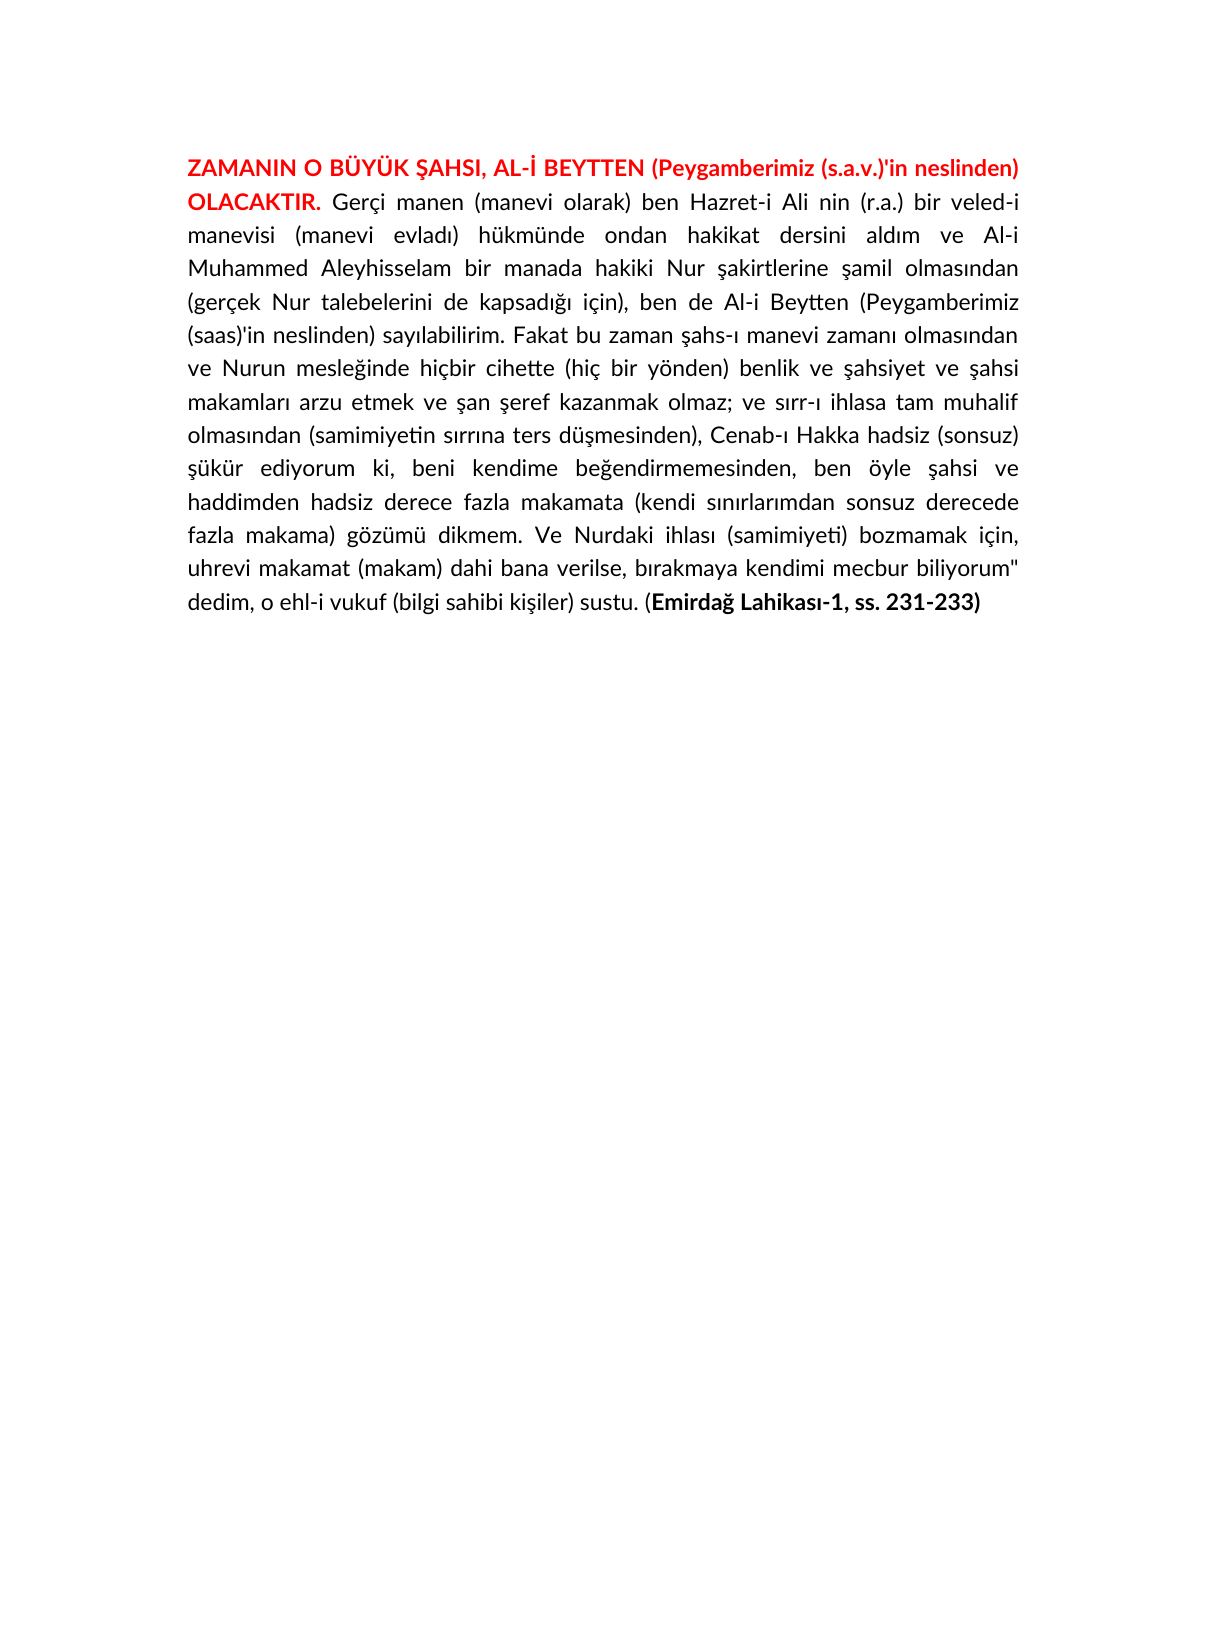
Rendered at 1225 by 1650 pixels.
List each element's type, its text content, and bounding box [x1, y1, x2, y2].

text ZAMANIN O BÜYÜK ŞAHSI, AL-İ BEYTTEN (Peygamberimiz (s.a.v.)'in neslinden) OLACAKTIR. Gerçi manen (manevi olarak) ben Hazret-i Ali nin (r.a.) bir veled-i manevisi (manevi evladı) hükmünde ondan hakikat dersini aldım ve Al-i Muhammed Aleyhisselam bir manada hakiki Nur şakirtlerine şamil olmasından (gerçek Nur talebelerini de kapsadığı için), ben de Al-i Beytten (Peygamberimiz (saas)'in neslinden) sayılabilirim. Fakat bu zaman şahs-ı manevi zamanı olmasından ve Nurun mesleğinde hiçbir cihette (hiç bir yönden) benlik ve şahsiyet ve şahsi makamları arzu etmek ve şan şeref kazanmak olmaz; ve sırr-ı ihlasa tam muhalif olmasından (samimiyetin sırrına ters düşmesinden), Cenab-ı Hakka hadsiz (sonsuz) şükür ediyorum ki, beni kendime beğendirmemesinden, ben öyle şahsi ve haddimden hadsiz derece fazla makamata (kendi sınırlarımdan sonsuz derecede fazla makama) gözümü dikmem. Ve Nurdaki ihlası (samimiyeti) bozmamak için, uhrevi makamat (makam) dahi bana verilse, bırakmaya kendimi mecbur biliyorum" dedim, o ehl-i vukuf (bilgi sahibi kişiler) sustu. (Emirdağ Lahikası-1, ss. 231-233) [187, 150, 1020, 617]
